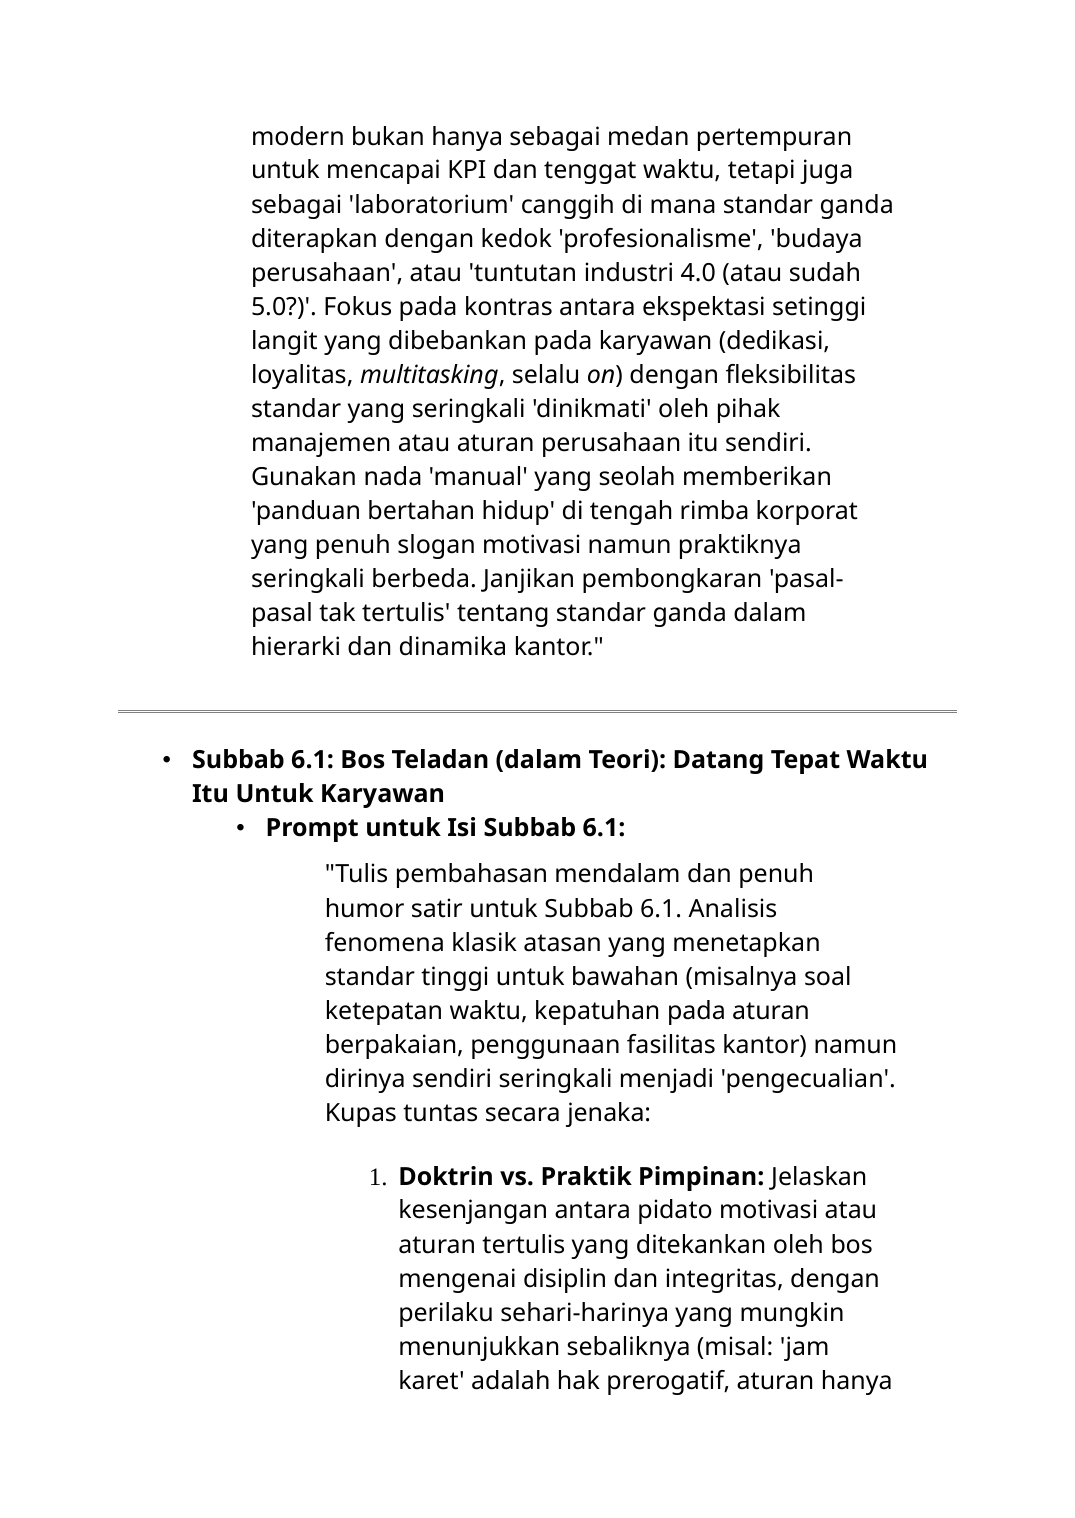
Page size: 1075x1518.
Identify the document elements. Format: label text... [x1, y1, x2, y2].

list Prompt untuk Isi Subbab 6.1: [236, 809, 957, 844]
list Doktrin vs. Praktik Pimpinan: Jelaskan kesenjangan antara pidato motivasi atau aturan tertulis yang ditekankan oleh bos mengenai disiplin dan integritas, dengan perilaku sehari-harinya yang mungkin menunjukkan sebaliknya (misal: 'jam karet' adalah hak prerogatif, aturan hanya [369, 1158, 898, 1397]
list "Tulis pembahasan mendalam dan penuh humor satir untuk Subbab 6.1. Analisis fenomena klasik atasan yang menetapkan standar tinggi untuk bawahan (misalnya soal ketepatan waktu, kepatuhan pada aturan berpakaian, penggunaan fasilitas kantor) namun dirinya sendiri seringkali menjadi 'pengecualian'. Kupas tuntas secara jenaka: [295, 856, 898, 1129]
list Subbab 6.1: Bos Teladan (dalam Teori): Datang Tepat Waktu Itu Untuk Karyawan [162, 741, 957, 809]
list modern bukan hanya sebagai medan pertempuran untuk mencapai KPI dan tenggat waktu, tetapi juga sebagai 'laboratorium' canggih di mana standar ganda diterapkan dengan kedok 'profesionalisme', 'budaya perusahaan', atau 'tuntutan industri 4.0 (atau sudah 5.0?)'. Fokus pada kontras antara ekspektasi setinggi langit yang dibebankan pada karyawan (dedikasi, loyalitas, multitasking, selalu on) dengan fleksibilitas standar yang seringkali 'dinikmati' oleh pihak manajemen atau aturan perusahaan itu sendiri. Gunakan nada 'manual' yang seolah memberikan 'panduan bertahan hidup' di tengah rimba korporat yang penuh slogan motivasi namun praktiknya seringkali berbeda. Janjikan pembongkaran 'pasal-pasal tak tertulis' tentang standar ganda dalam hierarki dan dinamika kantor." [221, 118, 898, 663]
